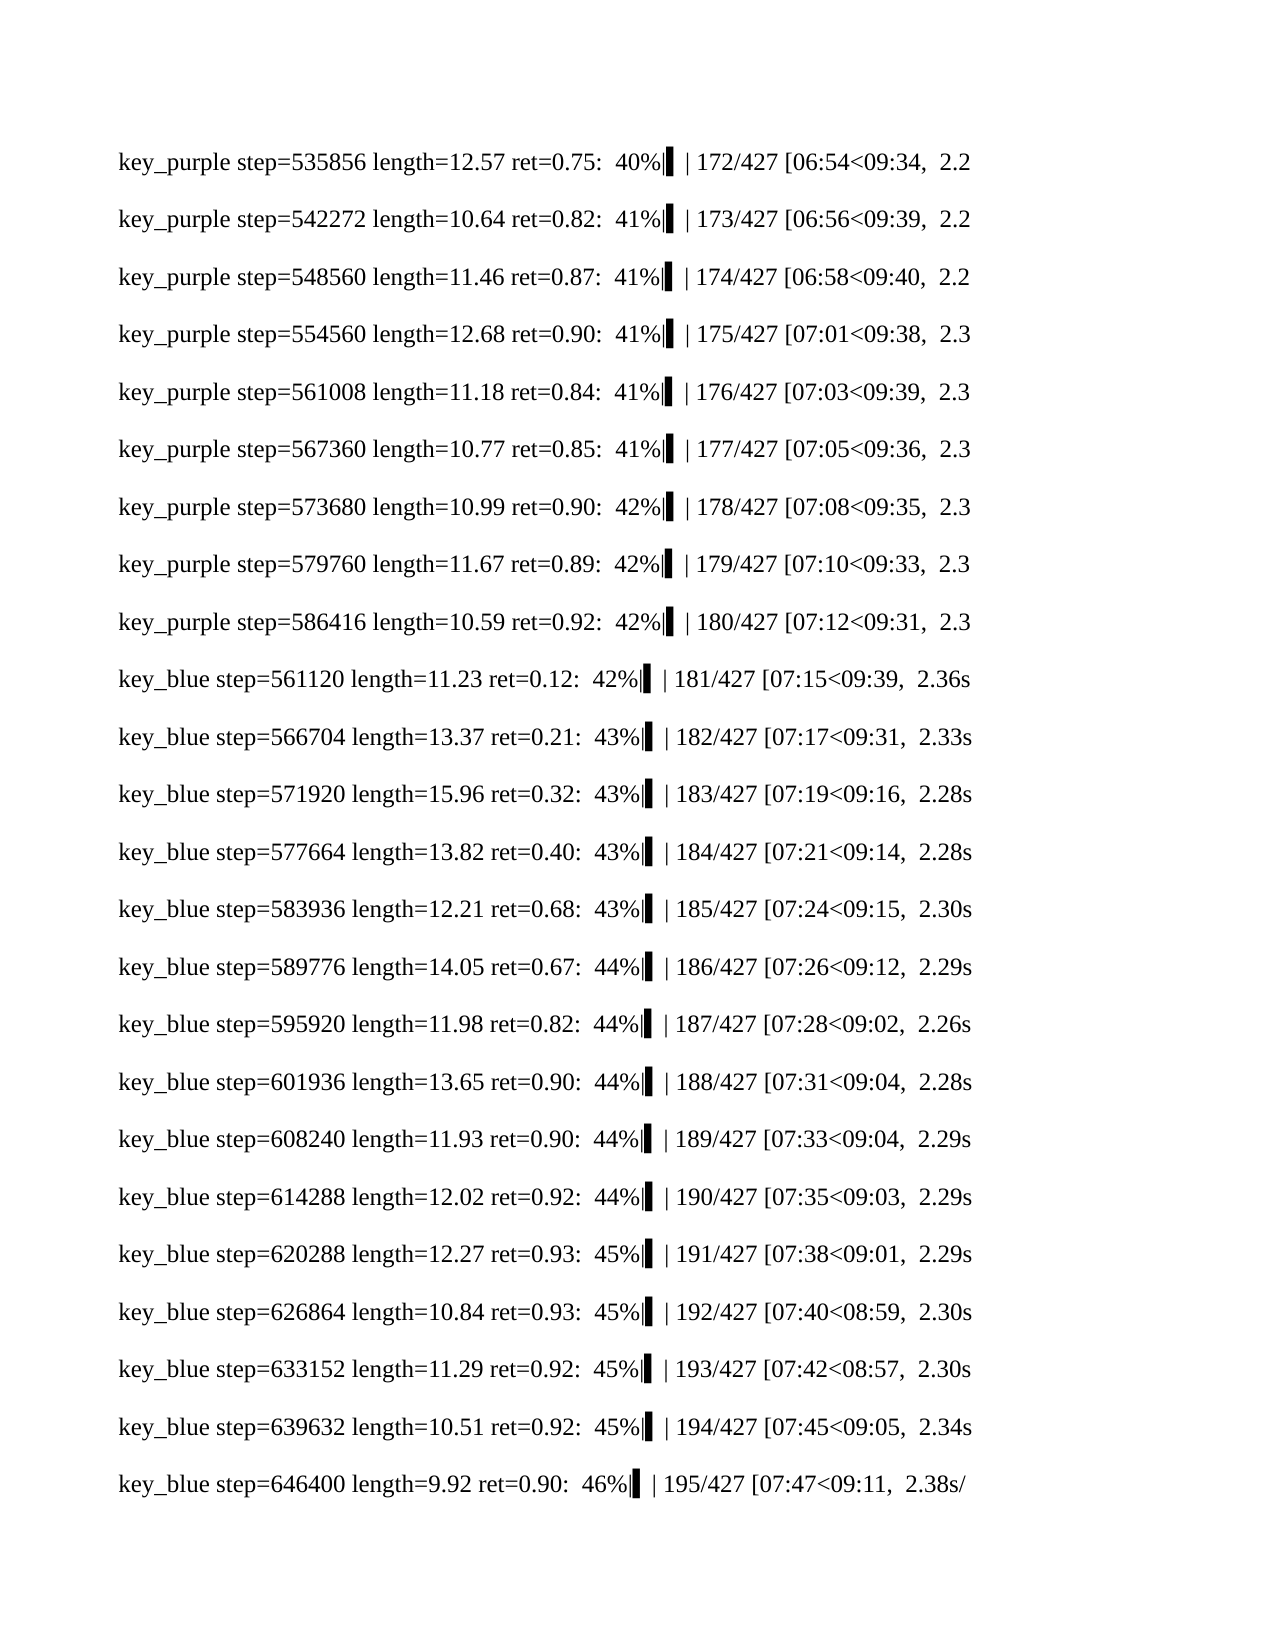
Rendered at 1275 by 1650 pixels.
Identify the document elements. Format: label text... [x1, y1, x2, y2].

text key_blue step=646400 length=9.92 ret=0.90: 46%|▍| 195/427 [07:47<09:11, 2.38s/ [118, 1469, 632, 1498]
text key_blue step=577664 length=13.82 ret=0.40: 43%|▍| 184/427 [07:21<09:14, 2.28s [652, 837, 1157, 866]
text key_purple step=573680 length=10.99 ret=0.90: 42%|▍| 178/427 [07:08<09:35, 2.3 [673, 492, 1157, 521]
text key_blue step=608240 length=11.93 ret=0.90: 44%|▍| 189/427 [07:33<09:04, 2.29s [118, 1124, 644, 1153]
text key_purple step=579760 length=11.67 ret=0.89: 42%|▍| 179/427 [07:10<09:33, 2.3 [118, 549, 665, 578]
text key_purple step=554560 length=12.68 ret=0.90: 41%|▍| 175/427 [07:01<09:38, 2.3 [118, 319, 666, 348]
text key_blue step=566704 length=13.37 ret=0.21: 43%|▍| 182/427 [07:17<09:31, 2.33s [652, 722, 1157, 751]
text key_blue step=566704 length=13.37 ret=0.21: 43%|▍| 182/427 [07:17<09:31, 2.33s [118, 722, 645, 751]
text key_blue step=620288 length=12.27 ret=0.93: 45%|▍| 191/427 [07:38<09:01, 2.29s [118, 1239, 645, 1268]
text key_blue step=614288 length=12.02 ret=0.92: 44%|▍| 190/427 [07:35<09:03, 2.29s [118, 1182, 645, 1211]
text key_purple step=561008 length=11.18 ret=0.84: 41%|▍| 176/427 [07:03<09:39, 2.3 [118, 377, 665, 406]
text key_purple step=579760 length=11.67 ret=0.89: 42%|▍| 179/427 [07:10<09:33, 2.3 [672, 549, 1157, 578]
text key_purple step=586416 length=10.59 ret=0.92: 42%|▍| 180/427 [07:12<09:31, 2.3 [118, 607, 666, 636]
text key_purple step=586416 length=10.59 ret=0.92: 42%|▍| 180/427 [07:12<09:31, 2.3 [673, 607, 1157, 636]
text key_purple step=567360 length=10.77 ret=0.85: 41%|▍| 177/427 [07:05<09:36, 2.3 [118, 434, 666, 463]
text key_blue step=646400 length=9.92 ret=0.90: 46%|▍| 195/427 [07:47<09:11, 2.38s/ [639, 1469, 1157, 1498]
text key_purple step=542272 length=10.64 ret=0.82: 41%|▍| 173/427 [06:56<09:39, 2.2 [673, 204, 1157, 233]
text key_blue step=583936 length=12.21 ret=0.68: 43%|▍| 185/427 [07:24<09:15, 2.30s [652, 894, 1157, 923]
text key_purple step=535856 length=12.57 ret=0.75: 40%|▍| 172/427 [06:54<09:34, 2.2 [673, 147, 1157, 176]
text key_purple step=561008 length=11.18 ret=0.84: 41%|▍| 176/427 [07:03<09:39, 2.3 [672, 377, 1157, 406]
text key_purple step=573680 length=10.99 ret=0.90: 42%|▍| 178/427 [07:08<09:35, 2.3 [118, 492, 666, 521]
text key_blue step=626864 length=10.84 ret=0.93: 45%|▍| 192/427 [07:40<08:59, 2.30s [118, 1297, 645, 1326]
text key_blue step=561120 length=11.23 ret=0.12: 42%|▍| 181/427 [07:15<09:39, 2.36s [118, 664, 643, 693]
text key_blue step=620288 length=12.27 ret=0.93: 45%|▍| 191/427 [07:38<09:01, 2.29s [652, 1239, 1157, 1268]
text key_blue step=614288 length=12.02 ret=0.92: 44%|▍| 190/427 [07:35<09:03, 2.29s [652, 1182, 1157, 1211]
text key_purple step=554560 length=12.68 ret=0.90: 41%|▍| 175/427 [07:01<09:38, 2.3 [673, 319, 1157, 348]
text key_blue step=601936 length=13.65 ret=0.90: 44%|▍| 188/427 [07:31<09:04, 2.28s [118, 1067, 645, 1096]
text key_blue step=595920 length=11.98 ret=0.82: 44%|▍| 187/427 [07:28<09:02, 2.26s [651, 1009, 1157, 1038]
text key_blue step=639632 length=10.51 ret=0.92: 45%|▍| 194/427 [07:45<09:05, 2.34s [652, 1412, 1157, 1441]
text key_purple step=567360 length=10.77 ret=0.85: 41%|▍| 177/427 [07:05<09:36, 2.3 [673, 434, 1157, 463]
text key_blue step=626864 length=10.84 ret=0.93: 45%|▍| 192/427 [07:40<08:59, 2.30s [652, 1297, 1157, 1326]
text key_purple step=548560 length=11.46 ret=0.87: 41%|▍| 174/427 [06:58<09:40, 2.2 [672, 262, 1157, 291]
text key_purple step=535856 length=12.57 ret=0.75: 40%|▍| 172/427 [06:54<09:34, 2.2 [118, 147, 666, 176]
text key_blue step=571920 length=15.96 ret=0.32: 43%|▍| 183/427 [07:19<09:16, 2.28s [118, 779, 645, 808]
text key_purple step=542272 length=10.64 ret=0.82: 41%|▍| 173/427 [06:56<09:39, 2.2 [118, 204, 666, 233]
text key_blue step=608240 length=11.93 ret=0.90: 44%|▍| 189/427 [07:33<09:04, 2.29s [651, 1124, 1157, 1153]
text key_blue step=561120 length=11.23 ret=0.12: 42%|▍| 181/427 [07:15<09:39, 2.36s [650, 664, 1157, 693]
text key_blue step=601936 length=13.65 ret=0.90: 44%|▍| 188/427 [07:31<09:04, 2.28s [652, 1067, 1157, 1096]
text key_blue step=633152 length=11.29 ret=0.92: 45%|▍| 193/427 [07:42<08:57, 2.30s [651, 1354, 1157, 1383]
text key_blue step=589776 length=14.05 ret=0.67: 44%|▍| 186/427 [07:26<09:12, 2.29s [118, 952, 645, 981]
text key_blue step=633152 length=11.29 ret=0.92: 45%|▍| 193/427 [07:42<08:57, 2.30s [118, 1354, 644, 1383]
text key_blue step=589776 length=14.05 ret=0.67: 44%|▍| 186/427 [07:26<09:12, 2.29s [652, 952, 1157, 981]
text key_purple step=548560 length=11.46 ret=0.87: 41%|▍| 174/427 [06:58<09:40, 2.2 [118, 262, 665, 291]
text key_blue step=571920 length=15.96 ret=0.32: 43%|▍| 183/427 [07:19<09:16, 2.28s [652, 779, 1157, 808]
text key_blue step=583936 length=12.21 ret=0.68: 43%|▍| 185/427 [07:24<09:15, 2.30s [118, 894, 645, 923]
text key_blue step=577664 length=13.82 ret=0.40: 43%|▍| 184/427 [07:21<09:14, 2.28s [118, 837, 645, 866]
text key_blue step=639632 length=10.51 ret=0.92: 45%|▍| 194/427 [07:45<09:05, 2.34s [118, 1412, 645, 1441]
text key_blue step=595920 length=11.98 ret=0.82: 44%|▍| 187/427 [07:28<09:02, 2.26s [118, 1009, 644, 1038]
